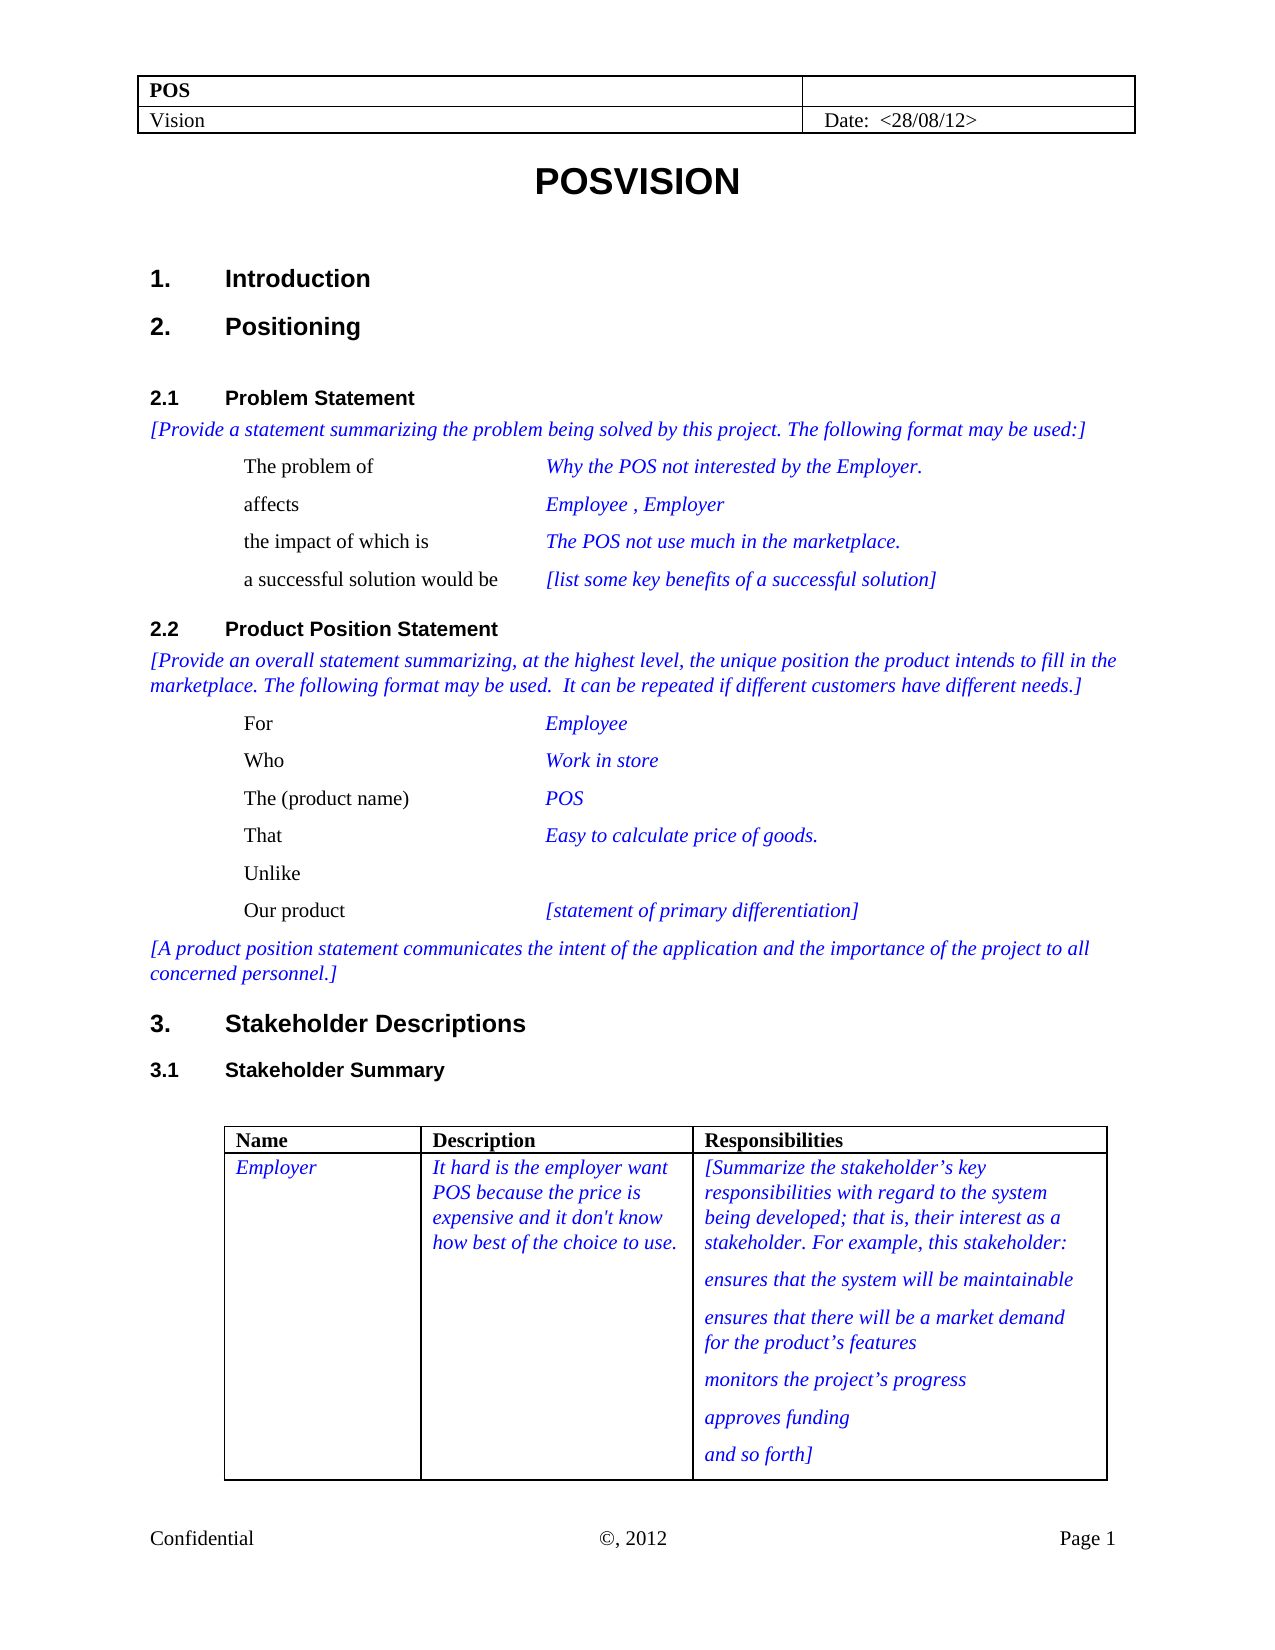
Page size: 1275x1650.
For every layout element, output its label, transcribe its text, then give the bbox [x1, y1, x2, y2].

table_cell It hard is the employer want POS because the price is expensive and it don't know how best of the choice to use. [422, 1154, 692, 1479]
table_cell Employer [225, 1154, 420, 1479]
subtitle Introduction [150, 264, 1125, 293]
table_header Description [422, 1127, 692, 1152]
table_cell Work in store [534, 747, 1096, 784]
table_cell Easy to calculate price of goods. [534, 822, 1096, 859]
table_cell POS [534, 785, 1096, 822]
subtitle Product Position Statement [150, 616, 1125, 641]
table_cell [list some key benefits of a successful solution] [534, 566, 1095, 603]
table_header The problem of [225, 453, 534, 491]
subtitle Stakeholder Summary [150, 1057, 1125, 1082]
table_cell affects [225, 491, 534, 528]
table_header Why the POS not interested by the Employer. [534, 453, 1095, 491]
table_cell Unlike [225, 860, 534, 897]
subtitle POSVISION [150, 159, 1125, 202]
subtitle Positioning [150, 312, 1125, 341]
subtitle Stakeholder Descriptions [150, 1009, 1125, 1038]
table_header Responsibilities [694, 1127, 1106, 1152]
table_cell The POS not use much in the marketplace. [534, 528, 1095, 566]
table_cell The (product name) [225, 785, 534, 822]
table_cell Our product [225, 897, 534, 934]
text [A product position statement communicates the intent of the application and the importance of the project to all concerned personnel.] [150, 934, 1125, 984]
table_cell Who [225, 747, 534, 784]
table_cell Employee , Employer [534, 491, 1095, 528]
table_cell the impact of which is [225, 528, 534, 566]
subtitle Problem Statement [150, 384, 1125, 409]
table_cell [statement of primary differentiation] [534, 897, 1096, 934]
text [Provide an overall statement summarizing, at the highest level, the unique position the product intends to fill in the marketplace. The following format may be used. It can be repeated if different customers have different needs.] [150, 647, 1125, 697]
table_cell [534, 860, 1096, 897]
table_header Employee [534, 710, 1096, 747]
table_header For [225, 710, 534, 747]
table_cell That [225, 822, 534, 859]
table_cell [Summarize the stakeholder’s key responsibilities with regard to the system being developed; that is, their interest as a stakeholder. For example, this stakeholder: ensures that the system will be maintainable ensures that there will be a market demand for the product’s features monitors the project’s progress approves funding and so forth] [694, 1154, 1106, 1479]
table_cell a successful solution would be [225, 566, 534, 603]
table_header Name [225, 1127, 420, 1152]
text [Provide a statement summarizing the problem being solved by this project. The following format may be used:] [150, 416, 1125, 441]
